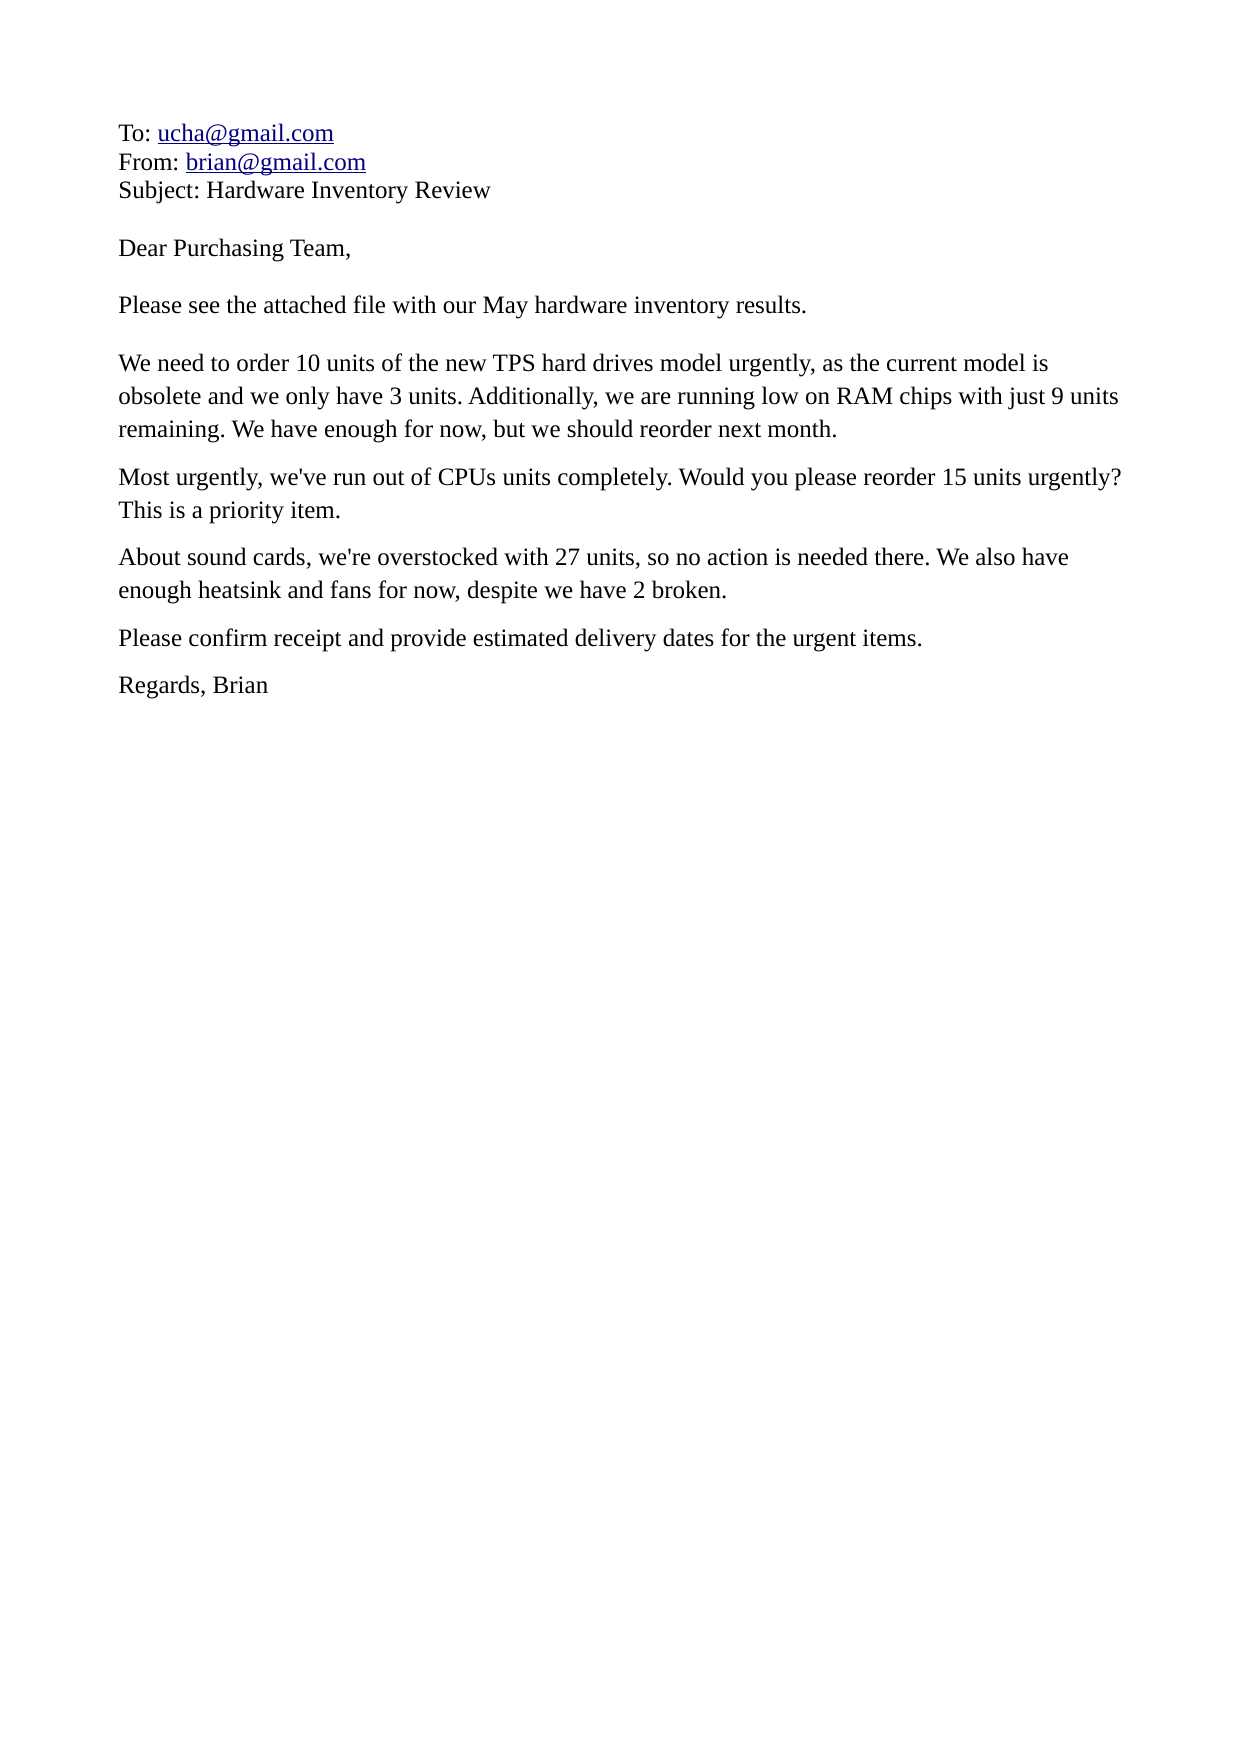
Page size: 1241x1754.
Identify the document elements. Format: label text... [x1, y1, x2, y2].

text We need to order 10 units of the new TPS hard drives model urgently, as the current model is obsolete and we only have 3 units. Additionally, we are running low on RAM chips with just 9 units remaining. We have enough for now, but we should reorder next month. [118, 348, 1122, 443]
text About sound cards, we're overstocked with 27 units, so no action is needed there. We also have enough heatsink and fans for now, despite we have 2 broken. [118, 542, 1122, 604]
text Regards, Brian [118, 671, 1122, 699]
text From: brian@gmail.com [118, 147, 1122, 176]
text Please see the attached file with our May hardware inventory results. [118, 291, 1122, 319]
text Most urgently, we've run out of CPUs units completely. Would you please reorder 15 units urgently? This is a priority item. [118, 462, 1122, 523]
text Subject: Hardware Inventory Review [118, 176, 1122, 204]
text To: ucha@gmail.com [118, 118, 1122, 147]
text Dear Purchasing Team, [118, 233, 1122, 262]
text Please confirm receipt and provide estimated delivery dates for the urgent items. [118, 623, 1122, 652]
